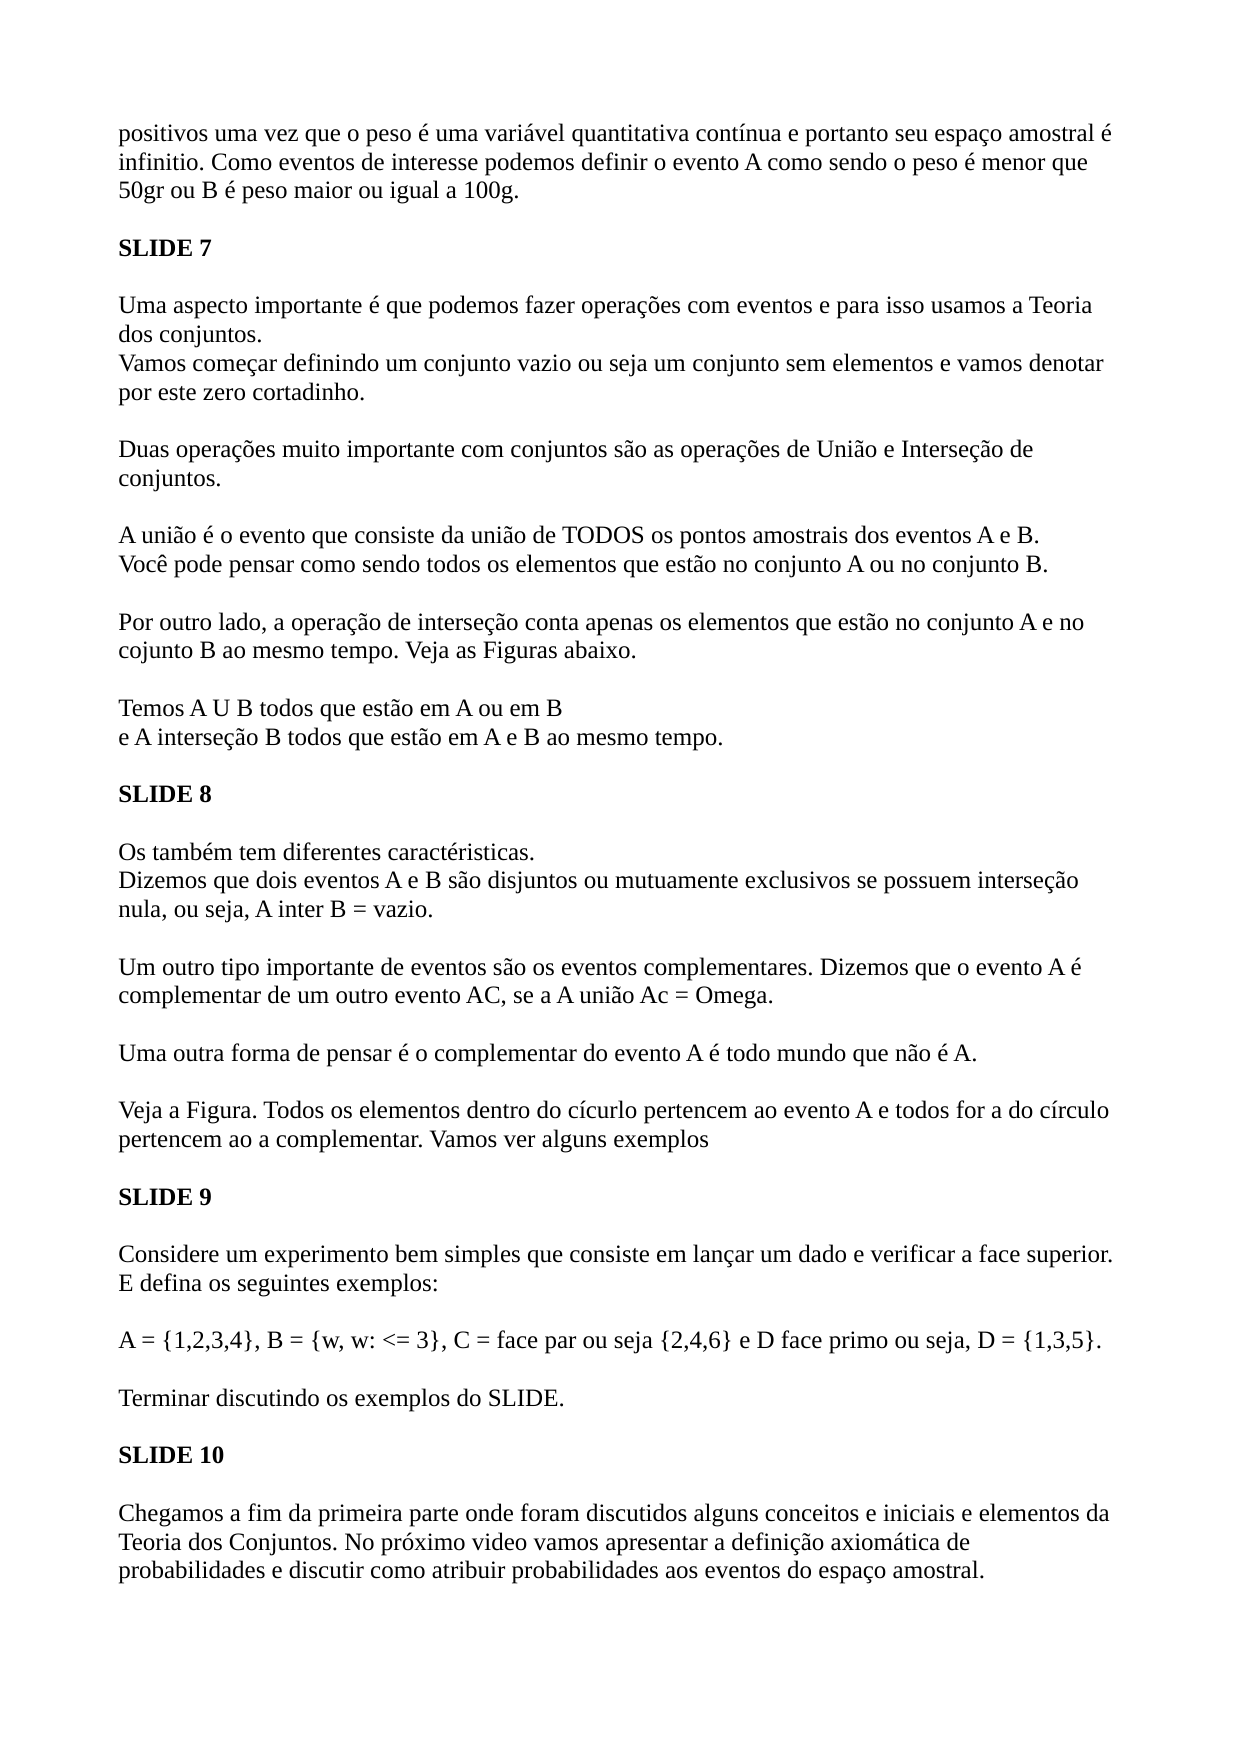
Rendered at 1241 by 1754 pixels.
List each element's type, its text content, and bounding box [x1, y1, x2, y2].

text A união é o evento que consiste da união de TODOS os pontos amostrais dos eventos A e B. [118, 521, 1122, 549]
text Dizemos que dois eventos A e B são disjuntos ou mutuamente exclusivos se possuem interseção nula, ou seja, A inter B = vazio. [118, 866, 1122, 923]
text SLIDE 7 [118, 233, 1122, 262]
text Por outro lado, a operação de interseção conta apenas os elementos que estão no conjunto A e no cojunto B ao mesmo tempo. Veja as Figuras abaixo. [118, 607, 1122, 664]
text Considere um experimento bem simples que consiste em lançar um dado e verificar a face superior. [118, 1239, 1122, 1268]
text Duas operações muito importante com conjuntos são as operações de União e Interseção de conjuntos. [118, 434, 1122, 492]
text Uma outra forma de pensar é o complementar do evento A é todo mundo que não é A. [118, 1038, 1122, 1067]
text positivos uma vez que o peso é uma variável quantitativa contínua e portanto seu espaço amostral é infinitio. Como eventos de interesse podemos definir o evento A como sendo o peso é menor que 50gr ou B é peso maior ou igual a 100g. [118, 118, 1122, 204]
text A = {1,2,3,4}, B = {w, w: <= 3}, C = face par ou seja {2,4,6} e D face primo ou seja, D = {1,3,5}. [118, 1326, 1122, 1354]
text Temos A U B todos que estão em A ou em B [118, 693, 1122, 722]
text Uma aspecto importante é que podemos fazer operações com eventos e para isso usamos a Teoria dos conjuntos. [118, 291, 1122, 348]
text Chegamos a fim da primeira parte onde foram discutidos alguns conceitos e iniciais e elementos da Teoria dos Conjuntos. No próximo video vamos apresentar a definição axiomática de probabilidades e discutir como atribuir probabilidades aos eventos do espaço amostral. [118, 1498, 1122, 1584]
text E defina os seguintes exemplos: [118, 1268, 1122, 1297]
text Veja a Figura. Todos os elementos dentro do cícurlo pertencem ao evento A e todos for a do círculo pertencem ao a complementar. Vamos ver alguns exemplos [118, 1096, 1122, 1153]
text Terminar discutindo os exemplos do SLIDE. [118, 1383, 1122, 1412]
text e A interseção B todos que estão em A e B ao mesmo tempo. [118, 722, 1122, 751]
text SLIDE 9 [118, 1182, 1122, 1211]
text Um outro tipo importante de eventos são os eventos complementares. Dizemos que o evento A é complementar de um outro evento AC, se a A união Ac = Omega. [118, 952, 1122, 1009]
text SLIDE 10 [118, 1441, 1122, 1469]
text SLIDE 8 [118, 779, 1122, 808]
text Vamos começar definindo um conjunto vazio ou seja um conjunto sem elementos e vamos denotar por este zero cortadinho. [118, 348, 1122, 406]
text Os também tem diferentes caractéristicas. [118, 837, 1122, 866]
text Você pode pensar como sendo todos os elementos que estão no conjunto A ou no conjunto B. [118, 549, 1122, 578]
